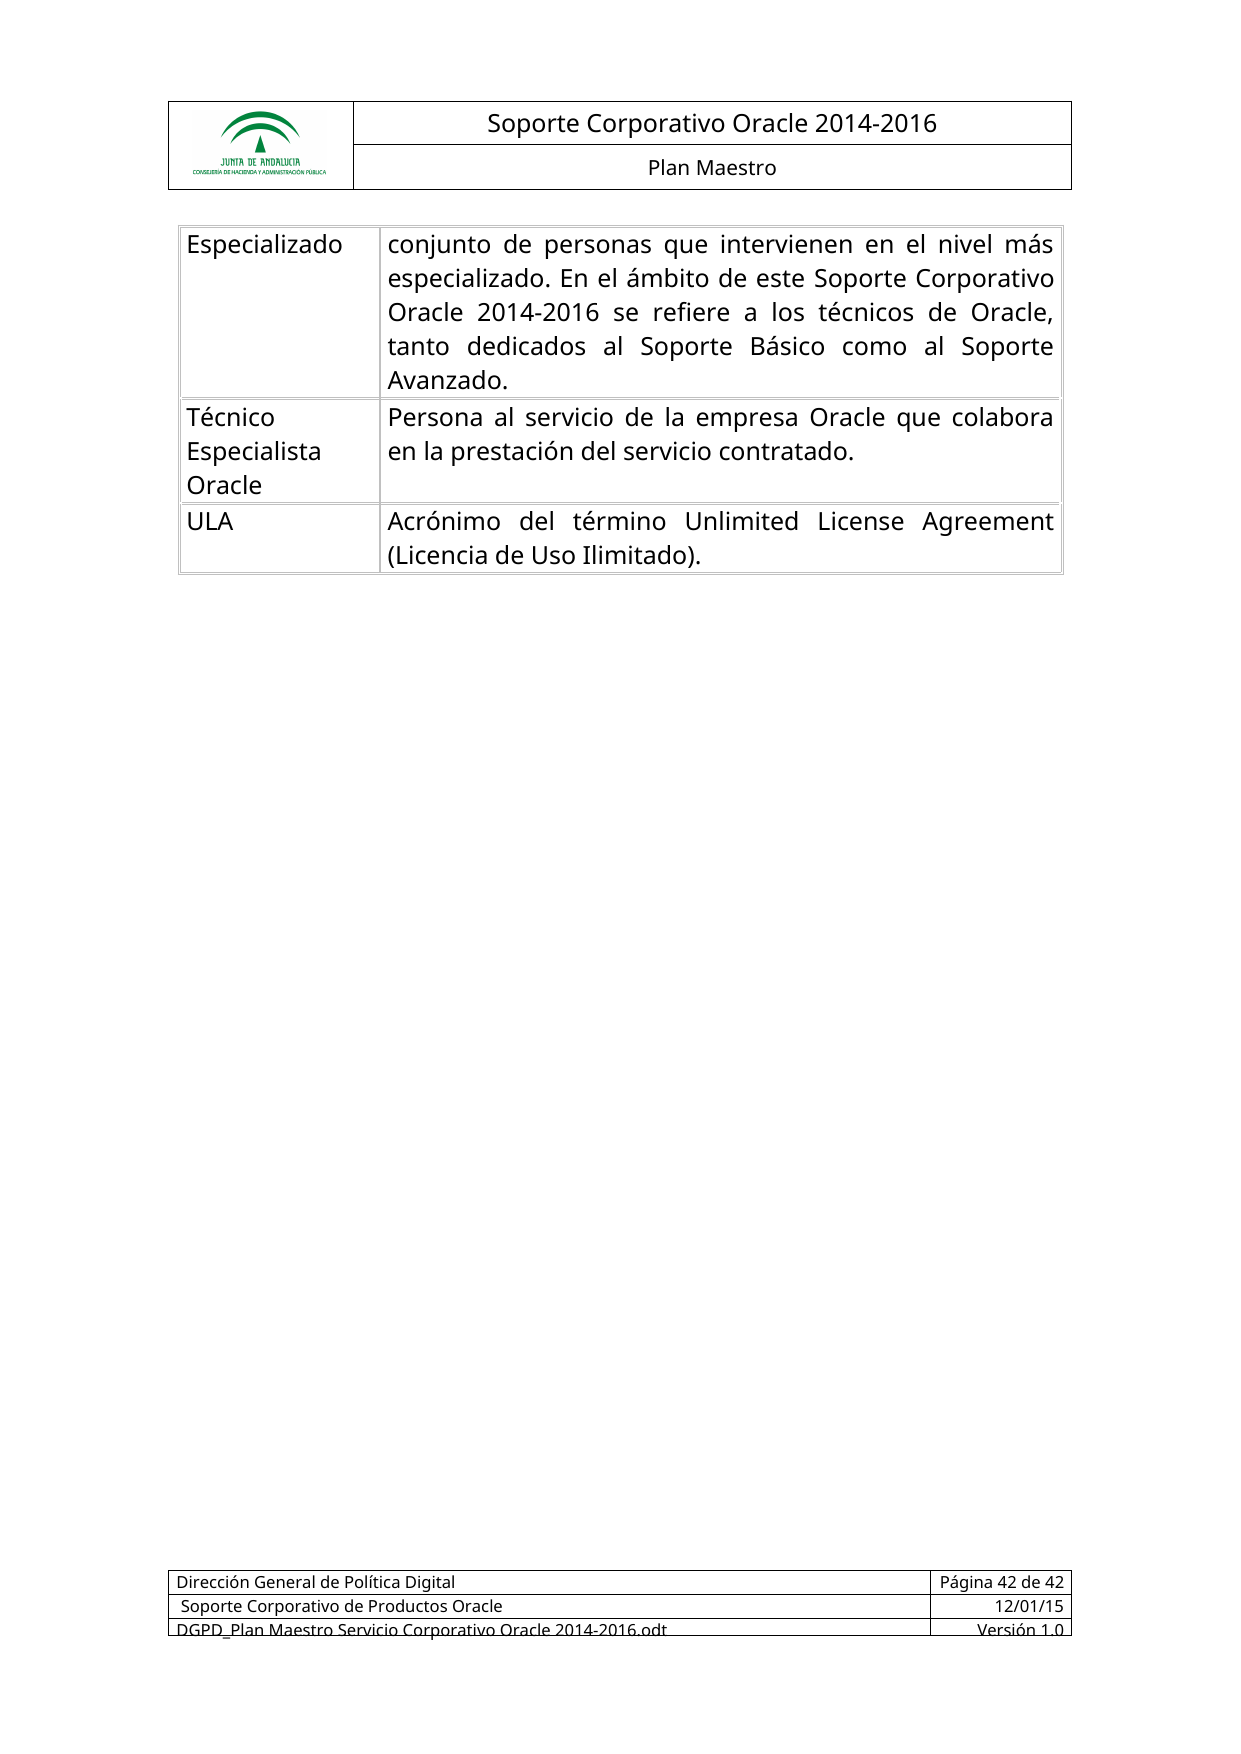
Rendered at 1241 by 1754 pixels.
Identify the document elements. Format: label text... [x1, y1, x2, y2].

table_cell Persona al servicio de la empresa Oracle que colabora en la prestación del servicio contratado. [381, 397, 1062, 502]
table_cell conjunto de personas que intervienen en el nivel más especializado. En el ámbito de este Soporte Corporativo Oracle 2014-2016 se refiere a los técnicos de Oracle, tanto dedicados al Soporte Básico como al Soporte Avanzado. [381, 228, 1061, 397]
picture [192, 110, 327, 175]
table_cell ULA [179, 502, 379, 572]
table_cell Acrónimo del término Unlimited License Agreement (Licencia de Uso Ilimitado). [381, 502, 1062, 572]
table_cell Técnico Especialista Oracle [179, 397, 379, 502]
table_cell Especializado [181, 228, 379, 397]
